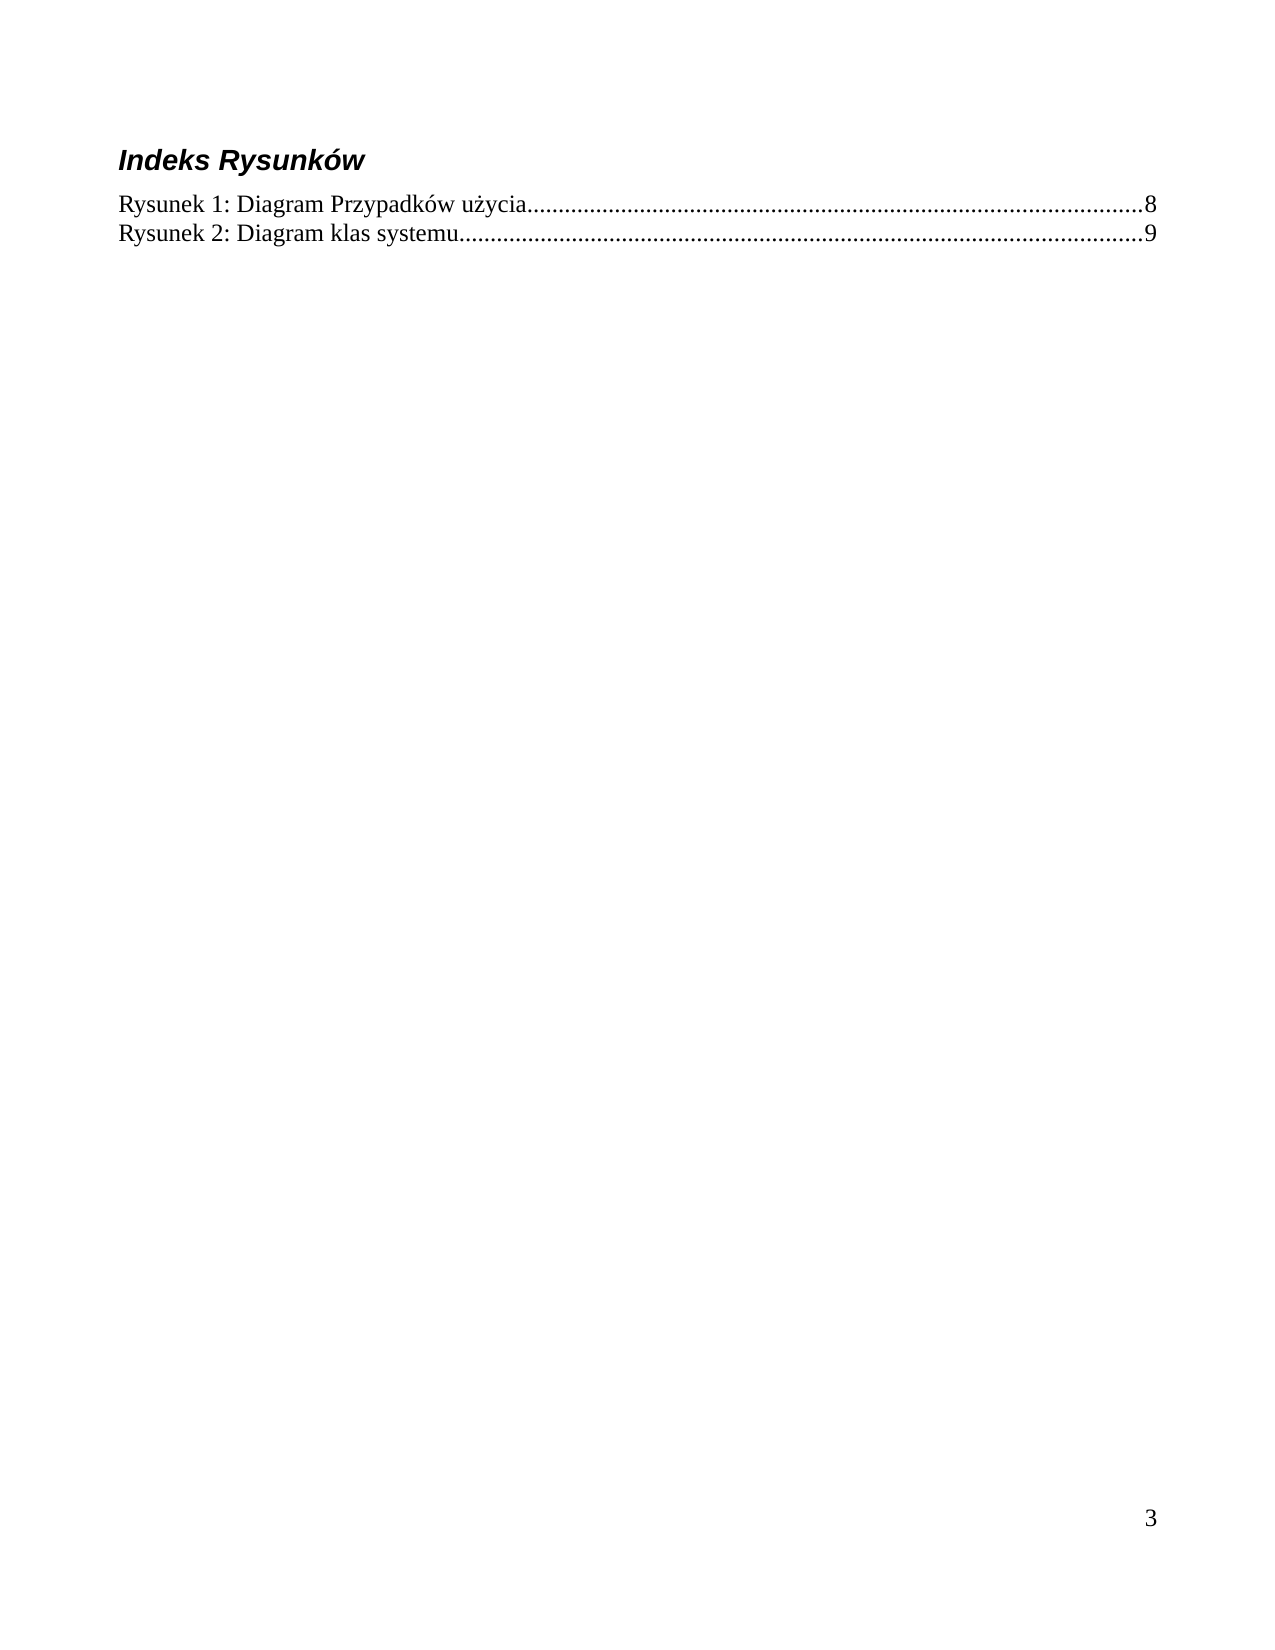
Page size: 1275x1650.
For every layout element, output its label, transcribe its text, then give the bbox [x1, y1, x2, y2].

text Rysunek 1: Diagram Przypadków użycia 8 [118, 189, 1157, 218]
subtitle Indeks Rysunków [118, 143, 1157, 177]
text Rysunek 2: Diagram klas systemu 9 [118, 218, 1157, 247]
